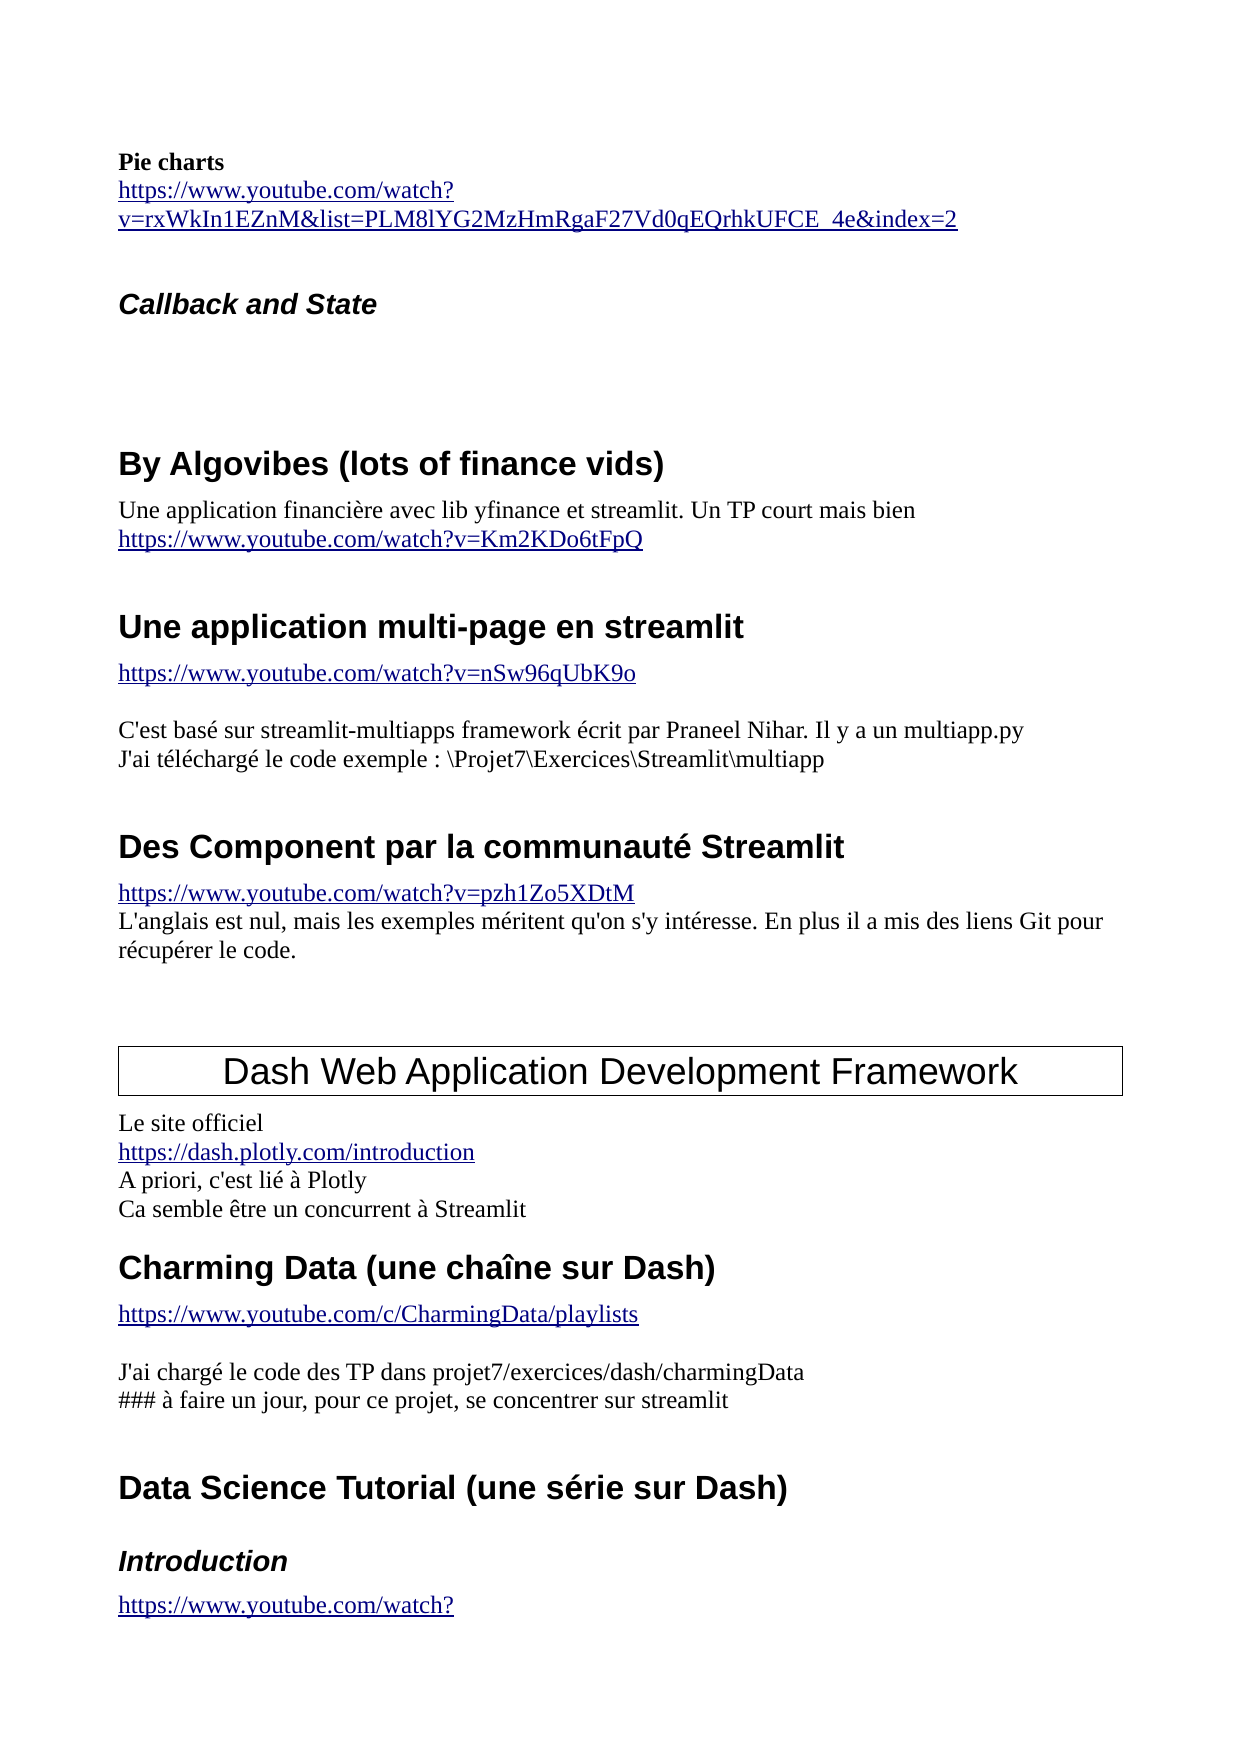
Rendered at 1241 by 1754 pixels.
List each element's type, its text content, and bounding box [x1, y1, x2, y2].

text J'ai chargé le code des TP dans projet7/exercices/dash/charmingData [118, 1357, 1122, 1385]
subtitle Dash Web Application Development Framework [119, 1047, 1122, 1095]
text https://www.youtube.com/watch?v=nSw96qUbK9o [118, 658, 1122, 686]
text C'est basé sur streamlit-multiapps framework écrit par Praneel Nihar. Il y a un multiapp.py [118, 715, 1122, 744]
subtitle By Algovibes (lots of finance vids) [118, 444, 1122, 483]
subtitle Data Science Tutorial (une série sur Dash) [118, 1468, 1122, 1507]
text Une application financière avec lib yfinance et streamlit. Un TP court mais bien [118, 495, 1122, 524]
subtitle Introduction [118, 1544, 1122, 1578]
text J'ai téléchargé le code exemple : \Projet7\Exercices\Streamlit\multiapp [118, 744, 1122, 773]
text Pie charts [118, 147, 1122, 176]
subtitle Callback and State [118, 287, 1122, 320]
text https://www.youtube.com/watch?v=Km2KDo6tFpQ [118, 524, 1122, 553]
text https://www.youtube.com/watch? [118, 1590, 1122, 1619]
text ### à faire un jour, pour ce projet, se concentrer sur streamlit [118, 1385, 1122, 1414]
subtitle Des Component par la communauté Streamlit [118, 826, 1122, 865]
subtitle Une application multi-page en streamlit [118, 607, 1122, 645]
text Le site officiel [118, 1108, 1122, 1137]
text L'anglais est nul, mais les exemples méritent qu'on s'y intéresse. En plus il a mis des liens Git pour récupérer le code. [118, 906, 1122, 964]
text https://www.youtube.com/c/CharmingData/playlists [118, 1299, 1122, 1328]
text https://www.youtube.com/watch?v=pzh1Zo5XDtM [118, 878, 1122, 906]
text Ca semble être un concurrent à Streamlit [118, 1194, 1122, 1223]
text https://dash.plotly.com/introduction [118, 1137, 1122, 1166]
text A priori, c'est lié à Plotly [118, 1166, 1122, 1194]
text https://www.youtube.com/watch?v=rxWkIn1EZnM&list=PLM8lYG2MzHmRgaF27Vd0qEQrhkUFCE_4e&index=2 [118, 176, 1122, 233]
subtitle Charming Data (une chaîne sur Dash) [118, 1248, 1122, 1287]
